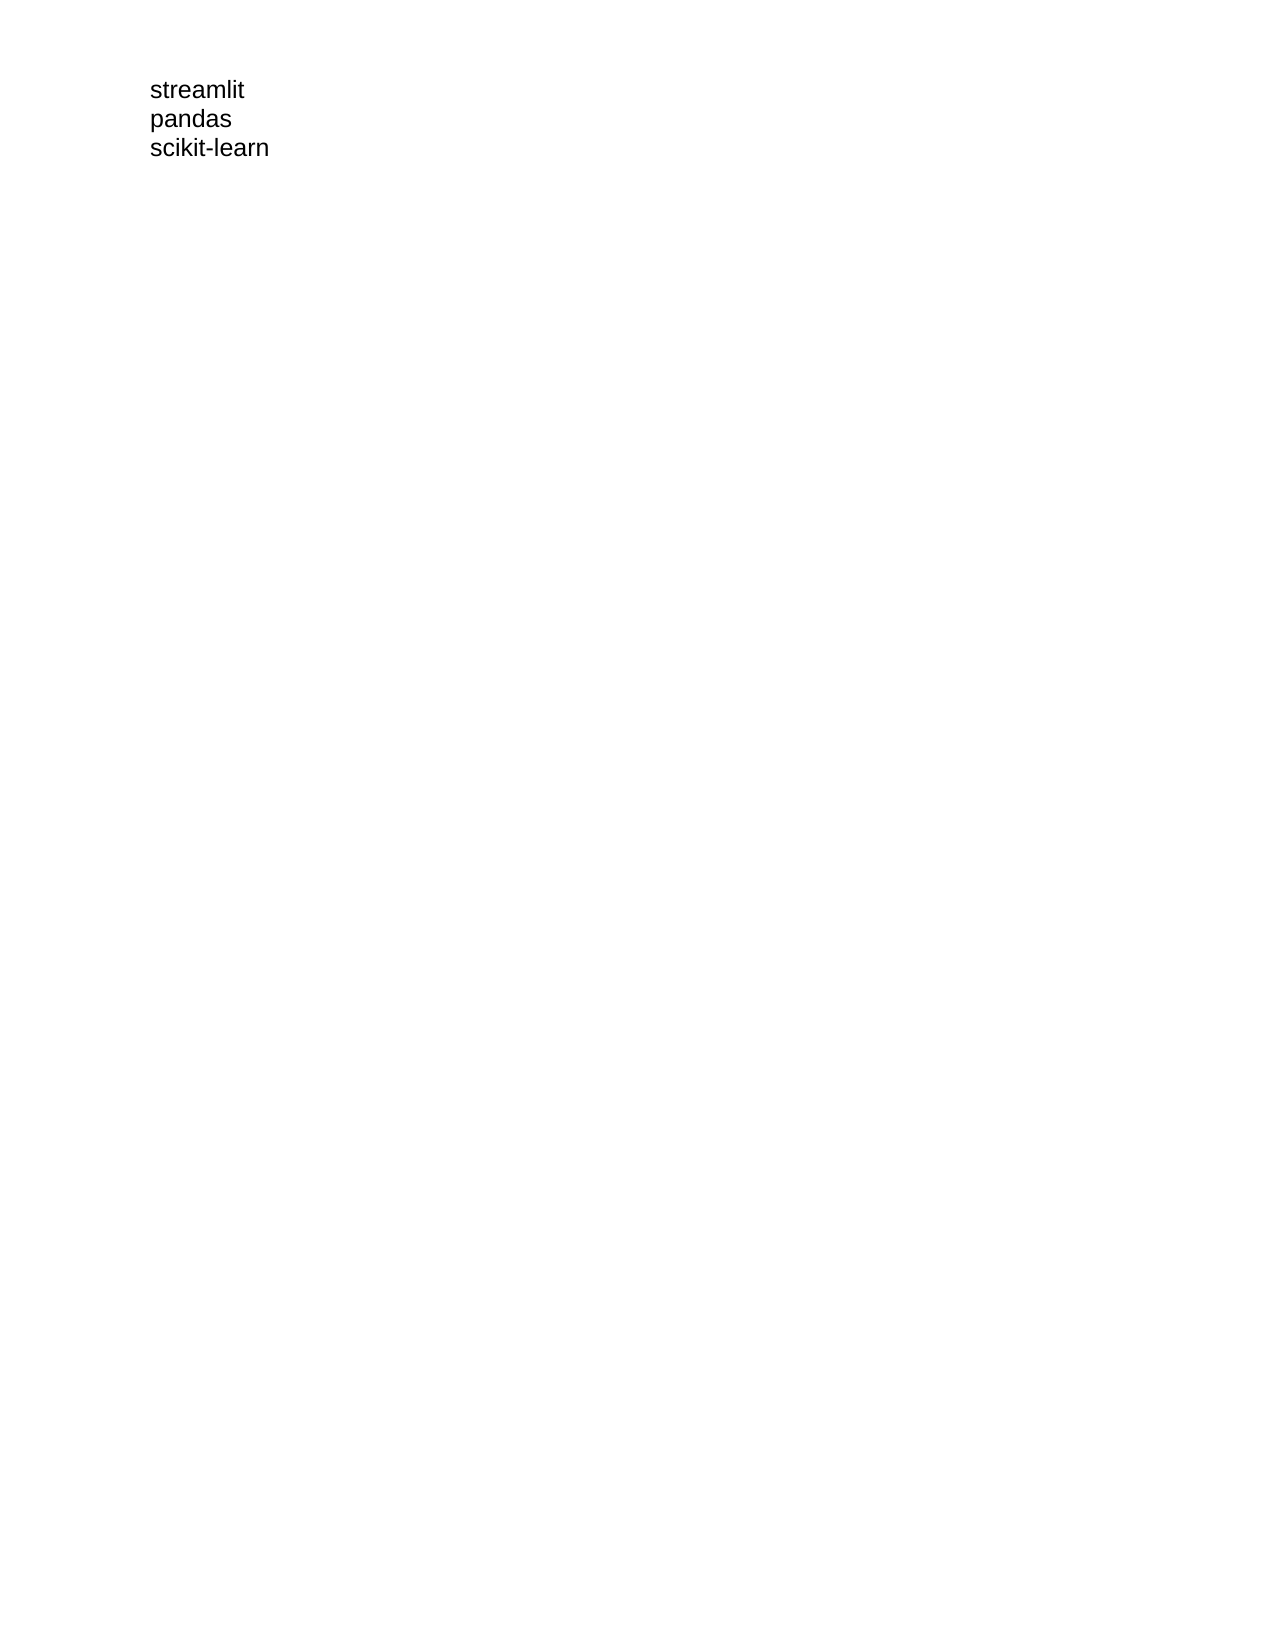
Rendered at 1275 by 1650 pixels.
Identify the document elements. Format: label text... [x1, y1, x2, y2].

text streamlit [150, 75, 1125, 104]
text pandas [150, 104, 1125, 132]
text scikit-learn [150, 132, 1125, 161]
